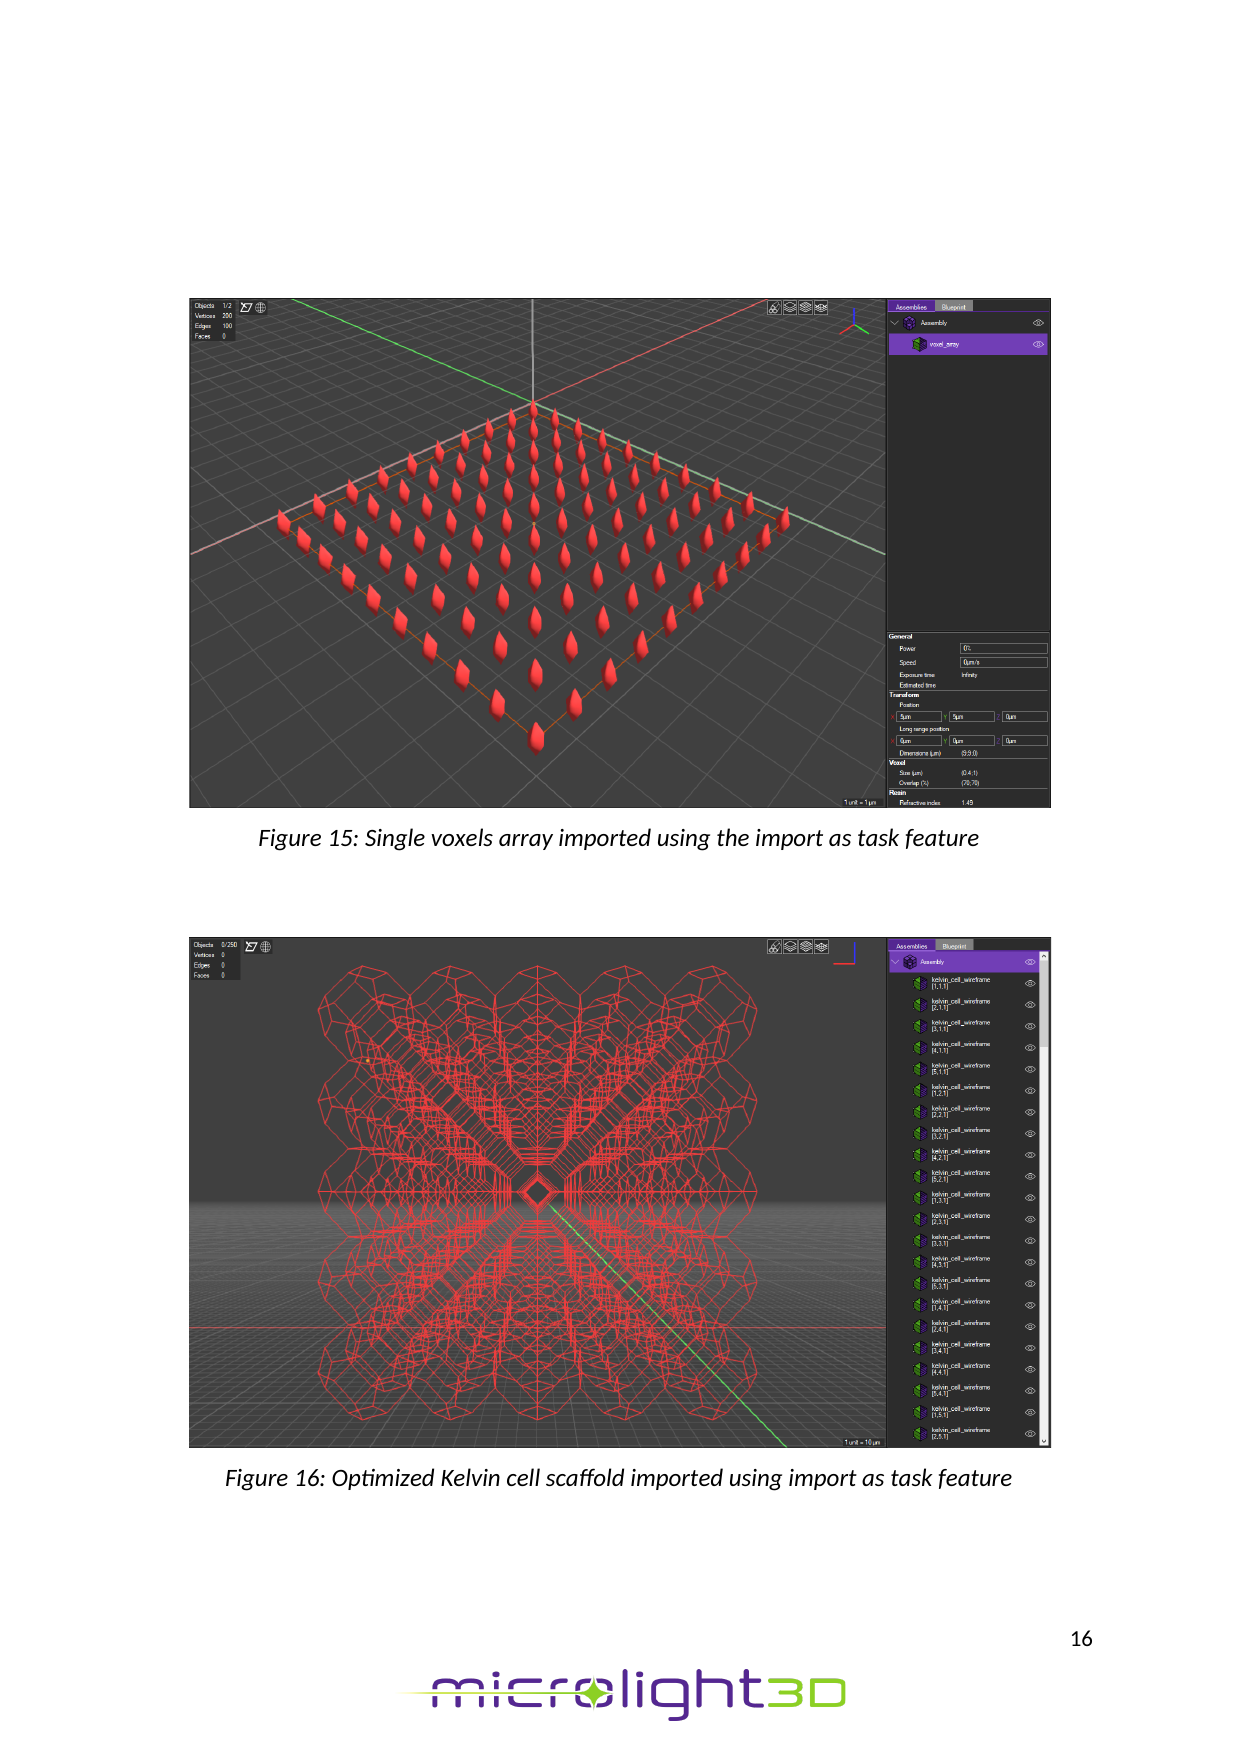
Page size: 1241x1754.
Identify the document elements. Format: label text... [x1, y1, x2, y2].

text Figure 16: Optimized Kelvin cell scaffold imported using import as task feature [189, 1448, 1051, 1493]
picture [189, 298, 1051, 808]
picture [189, 937, 1052, 1448]
picture [394, 1669, 846, 1721]
text Figure 15: Single voxels array imported using the import as task feature [189, 808, 1051, 853]
